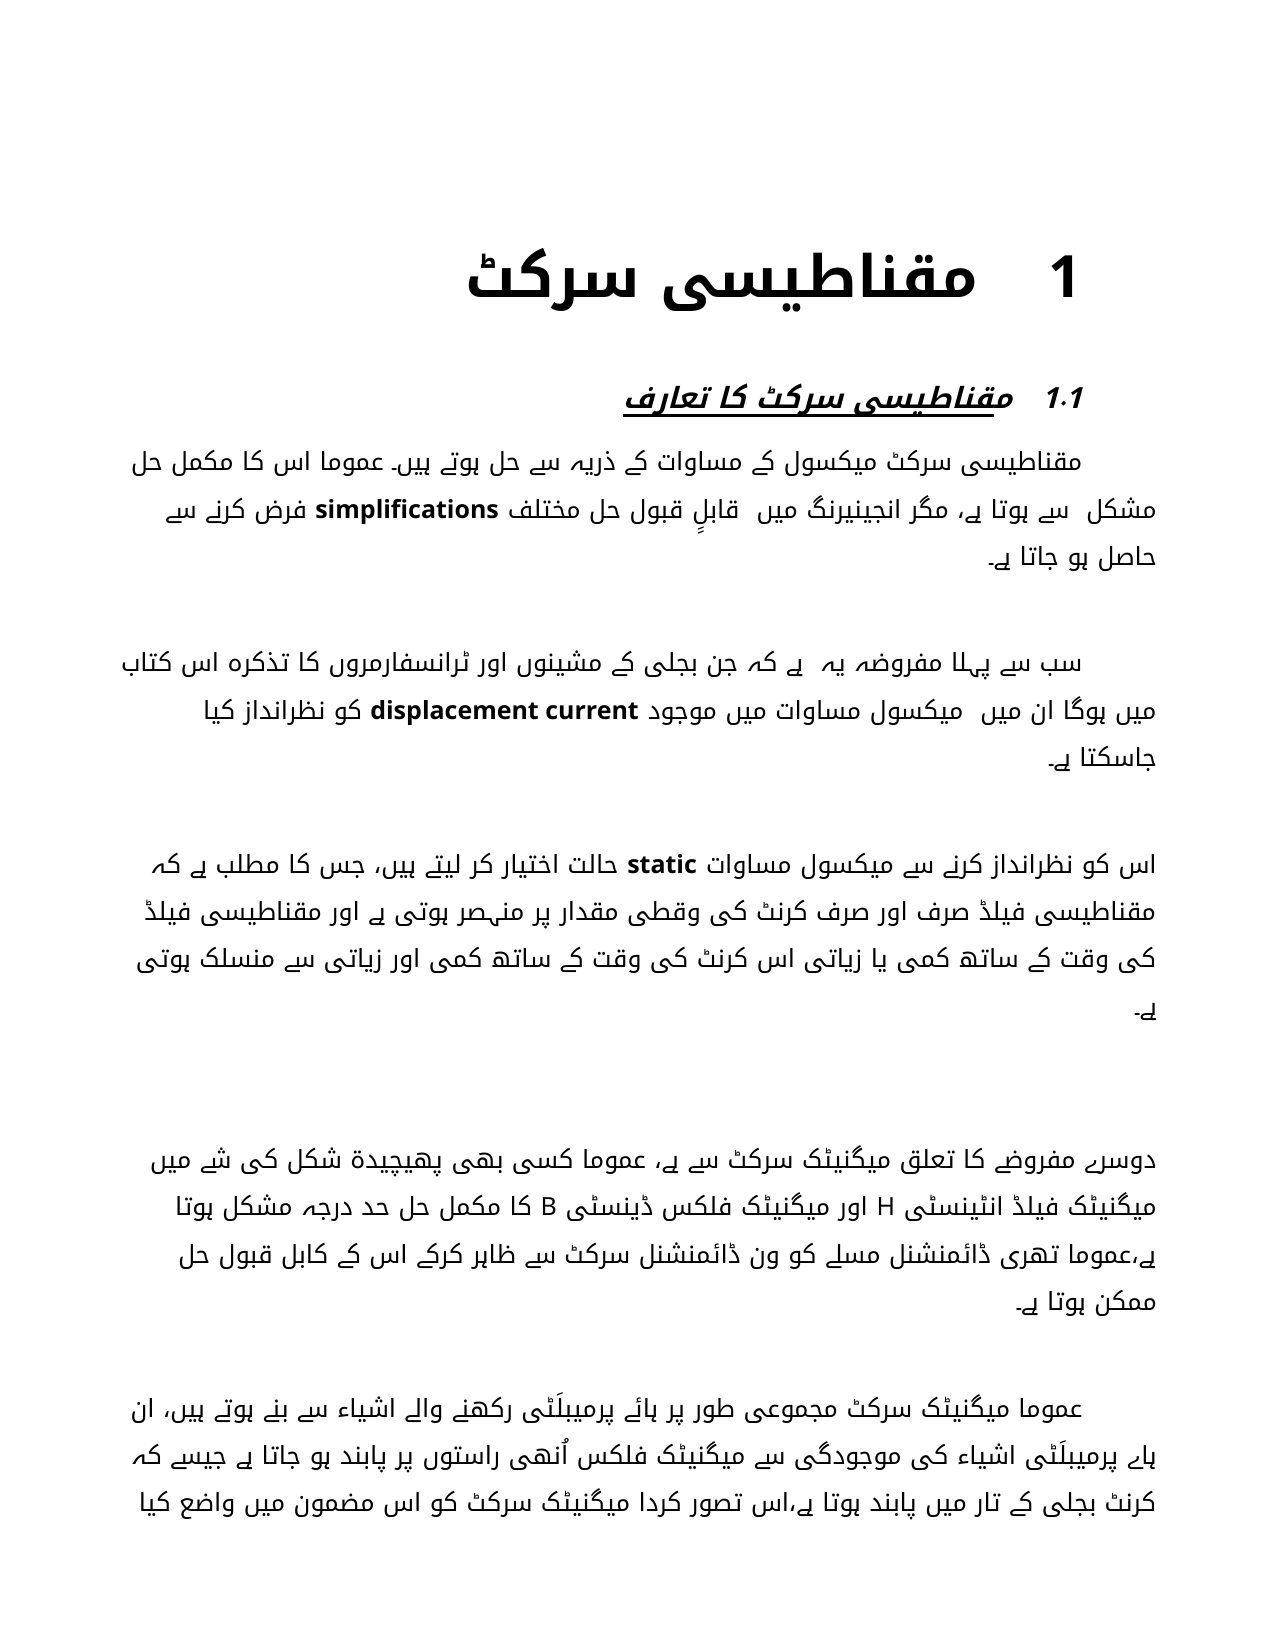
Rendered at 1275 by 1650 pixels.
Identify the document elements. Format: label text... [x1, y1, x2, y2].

text عموما میگنیٹک سرکٹ مجموعی طور پر ہائے پرمیبلَٹی رکھنے والے اشیاء سے بنے ہوتے ہیں، ان ہاے پرمیبلَٹی اشیاء کی موجودگی سے میگنیٹک فلکس اُنھی راستوں پر پابند ہو جاتا ہے جیسے کہ کرنٹ بجلی کے تار میں پابند ہوتا ہے،اس تصور کردا میگنیٹک سرکٹ کو اس مضمون میں واضع کیا [118, 1385, 1157, 1527]
subtitle مقناطیسی سرکٹ کا تعارف [118, 371, 1082, 426]
text سب سے پہلا مفروضہ یہ ہے کہ جن بجلی کے مشینوں اور ٹرانسفارمروں کا تذکرہ اس کتاب میں ہوگا ان میں میکسول مساوات میں موجود displacement current کو نظرانداز کیا جاسکتا ہے۔ [118, 640, 1157, 782]
subtitle مقناطیسی سرکٹ [118, 223, 1082, 333]
text دوسرے مفروضے کا تعلق میگنیٹک سرکٹ سے ہے، عموما کسی بھی پھیچیدۃ شکل کی شے میں میگنیٹک فیلڈ انٹینسٹی H اور میگنیٹک فلکس ڈینسٹی B کا مکمل حل حد درجہ مشکل ہوتا ہے،عموما تھری ڈائمنشنل مسلے کو ون ڈائمنشنل سرکٹ سے ظاہر کرکے اس کے کابل قبول حل ممکن ہوتا ہے۔ [118, 1136, 1157, 1326]
text مقناطیسی سرکٹ میکسول کے مساوات کے ذریہ سے حل ہوتے ہیں۔ عموما اس کا مکمل حل مشکل سے ہوتا ہے، مگر انجینیرنگ میں قابلِِ قبول حل مختلف simplifications فرض کرنے سے حاصل ہو جاتا ہے۔ [118, 438, 1157, 581]
text اس کو نظرانداز کرنے سے میکسول مساوات static حالت اختیار کر لیتے ہیں، جس کا مطلب ہے کہ مقناطیسی فیلڈ صرف اور صرف کرنٹ کی وقطی مقدار پر منہصر ہوتی ہے اور مقناطیسی فیلڈ کی وقت کے ساتھ کمی یا زیاتی اس کرنٹ کی وقت کے ساتھ کمی اور زیاتی سے منسلک ہوتی ہے۔ [118, 841, 1157, 1031]
